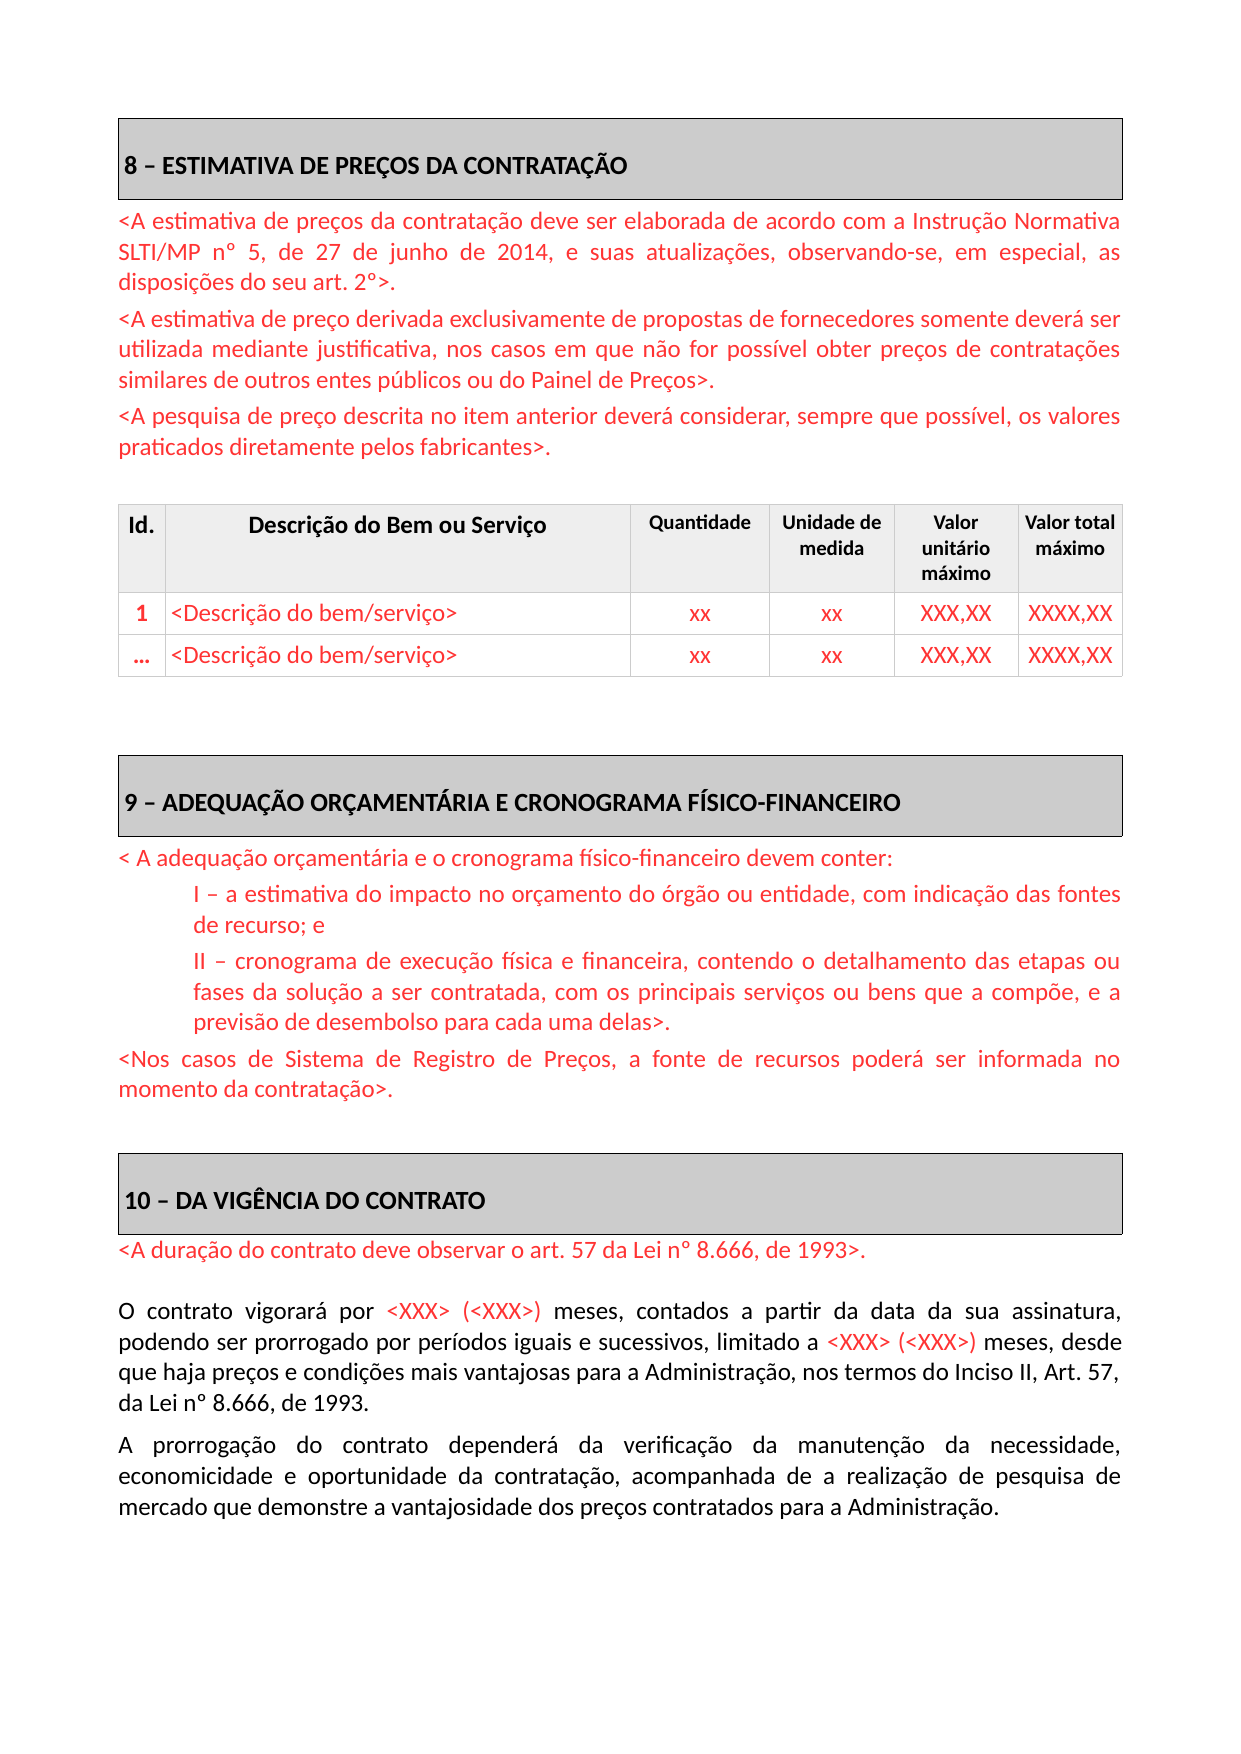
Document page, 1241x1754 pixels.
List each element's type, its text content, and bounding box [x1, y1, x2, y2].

text <A estimativa de preço derivada exclusivamente de propostas de fornecedores somente deverá ser utilizada mediante justificativa, nos casos em que não for possível obter preços de contratações similares de outros entes públicos ou do Painel de Preços>. [118, 303, 1122, 394]
text I – a estimativa do impacto no orçamento do órgão ou entidade, com indicação das fontes de recurso; e [193, 878, 1122, 939]
text <A pesquisa de preço descrita no item anterior deverá considerar, sempre que possível, os valores praticados diretamente pelos fabricantes>. [118, 400, 1122, 461]
table_cell XXXX,XX [1019, 593, 1122, 634]
table_header 10 – DA VIGÊNCIA DO CONTRATO [119, 1154, 1122, 1234]
text II – cronograma de execução física e financeira, contendo o detalhamento das etapas ou fases da solução a ser contratada, com os principais serviços ou bens que a compõe, e a previsão de desembolso para cada uma delas>. [193, 945, 1122, 1037]
table_header Valor total máximo [1019, 505, 1122, 592]
table_cell 1 [119, 593, 165, 634]
table_header Unidade de medida [770, 505, 894, 592]
table_header 9 – ADEQUAÇÃO ORÇAMENTÁRIA E CRONOGRAMA FÍSICO-FINANCEIRO [119, 756, 1122, 836]
table_header Descrição do Bem ou Serviço [166, 505, 630, 592]
table_cell xx [631, 593, 769, 634]
table_cell xx [770, 635, 894, 676]
table_header Id. [119, 505, 165, 592]
table_cell xx [770, 593, 894, 634]
text O contrato vigorará por <XXX> (<XXX>) meses, contados a partir da data da sua assinatura, podendo ser prorrogado por períodos iguais e sucessivos, limitado a <XXX> (<XXX>) meses, desde que haja preços e condições mais vantajosas para a Administração, nos termos do Inciso II, Art. 57, da Lei nº 8.666, de 1993. [118, 1295, 1122, 1417]
table_cell <Descrição do bem/serviço> [166, 593, 630, 634]
text A prorrogação do contrato dependerá da verificação da manutenção da necessidade, economicidade e oportunidade da contratação, acompanhada de a realização de pesquisa de mercado que demonstre a vantajosidade dos preços contratados para a Administração. [118, 1429, 1122, 1521]
text <A duração do contrato deve observar o art. 57 da Lei nº 8.666, de 1993>. [118, 1235, 1122, 1264]
table_header Quantidade [631, 505, 769, 592]
table_header Valor unitário máximo [895, 505, 1018, 592]
text <Nos casos de Sistema de Registro de Preços, a fonte de recursos poderá ser informada no momento da contratação>. [118, 1043, 1122, 1104]
text < A adequação orçamentária e o cronograma físico-financeiro devem conter: [118, 842, 1122, 872]
table_cell XXX,XX [895, 635, 1018, 676]
table_header 8 – ESTIMATIVA DE PREÇOS DA CONTRATAÇÃO [119, 119, 1122, 199]
table_cell xx [631, 635, 769, 676]
table_cell XXX,XX [895, 593, 1018, 634]
table_cell … [119, 635, 165, 676]
text <A estimativa de preços da contratação deve ser elaborada de acordo com a Instrução Normativa SLTI/MP nº 5, de 27 de junho de 2014, e suas atualizações, observando-se, em especial, as disposições do seu art. 2º>. [118, 205, 1122, 297]
table_cell <Descrição do bem/serviço> [166, 635, 630, 676]
table_cell XXXX,XX [1019, 635, 1122, 676]
